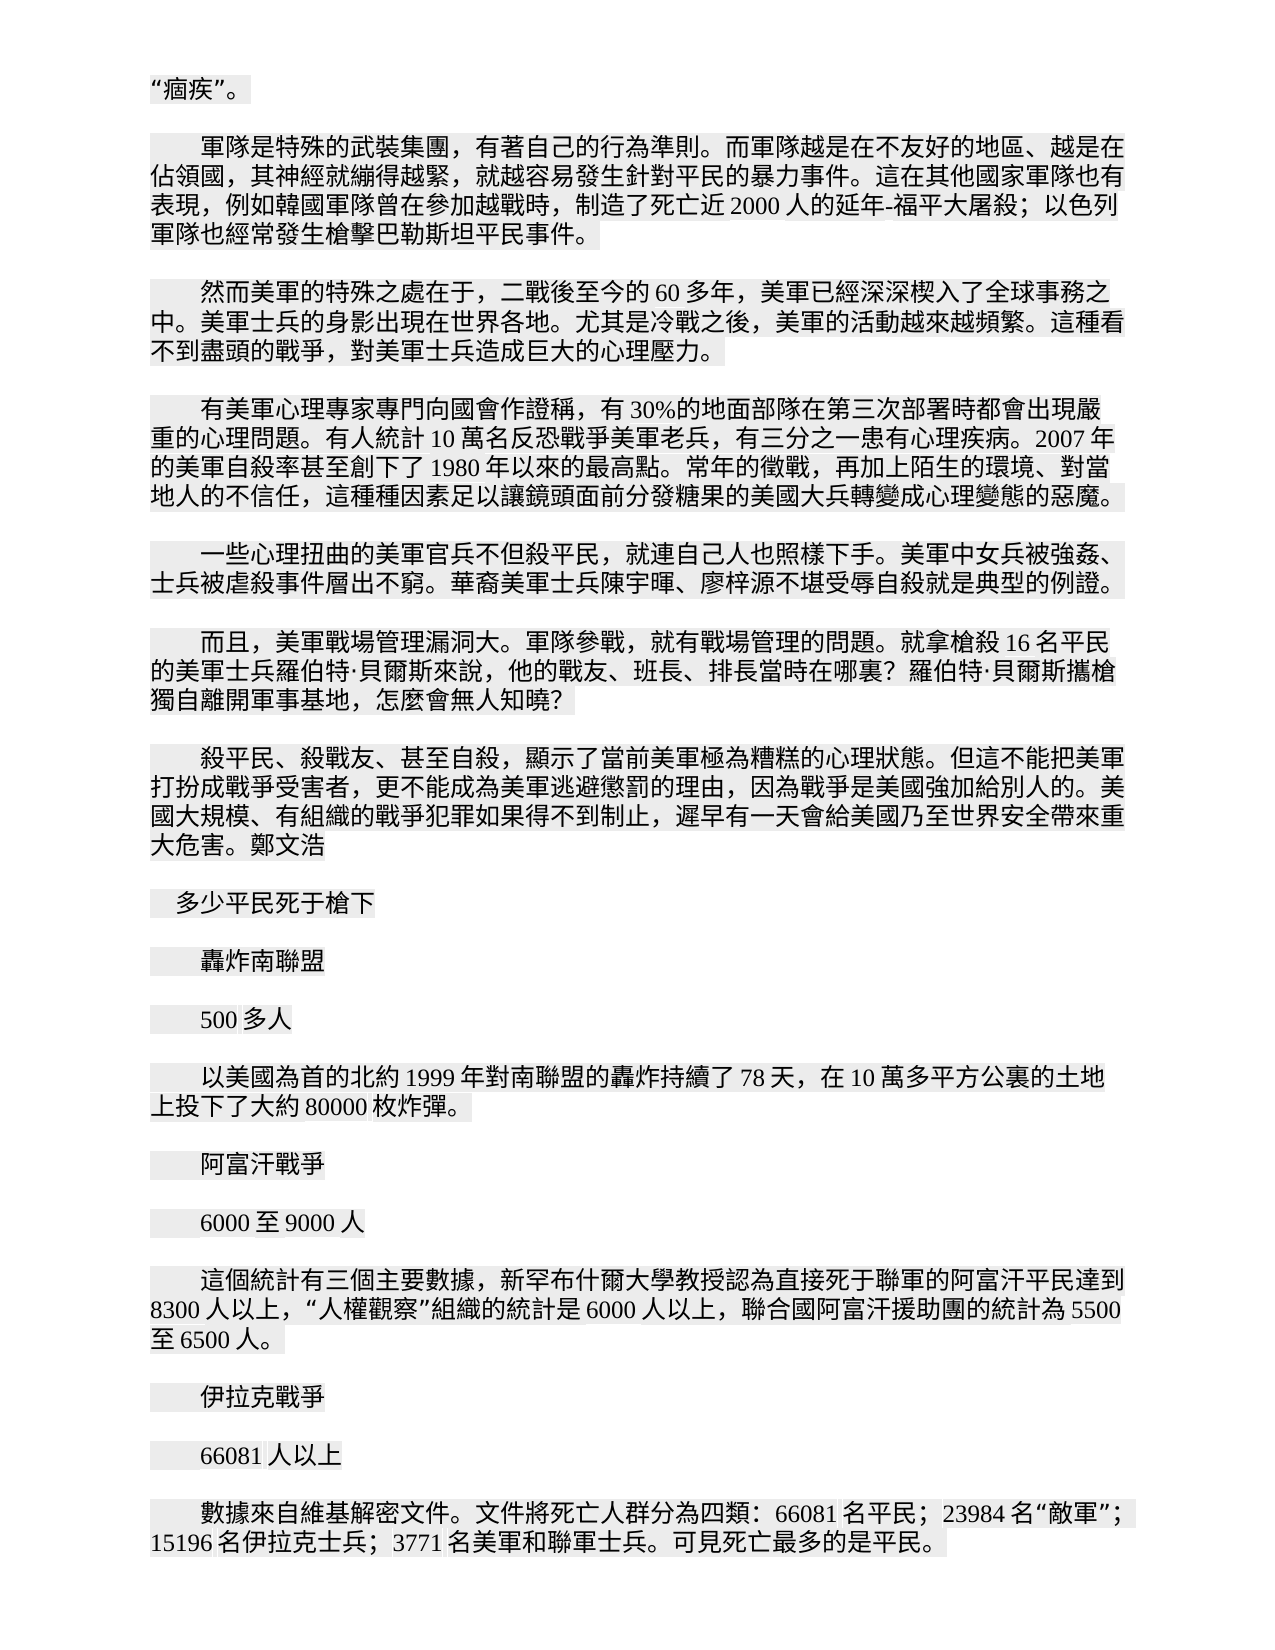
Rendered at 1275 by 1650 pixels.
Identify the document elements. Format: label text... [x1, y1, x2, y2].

text 屢屢屠殺無辜平民 美國大兵如此瘋狂為哪般？ 2012年03月19日 16:44:28 來源： 北京晚報 新華微博 近日，美軍士兵羅伯特‧貝爾斯走出位于坎大哈省的軍事基地，闖入附近村莊，槍殺了16名正在睡夢中的阿富汗平民，這一惡性事件引起了世界各國媒體的廣泛關注。美軍被譽為世界上最強大的軍隊，但荷槍實彈的美軍士兵卻常常發生槍擊作戰地區平民的惡性事件。是霸權主義作祟，還是戰場和軍隊扭曲了人性？美國總統奧巴馬顯然已無暇思考這個問題，因為美軍槍殺16名阿富汗平民事件已經成為了阿富汗反美運動的新導火索。那麼，今天就讓我們先來分析一下個中原因。 動輒拿平民開刀 “美式屠殺”由來已久 沒有任何警告，屠殺就開始了。在越南美萊村的一座寺廟裏，大約20名婦女和兒童全部被從身後射來的步槍子彈打死。一名美軍士兵端著M-16步槍朝兩個正在走路的小男孩開槍，大一點的男孩倒在另一個男孩身上想保護他，士兵就朝他們不斷開槍，直到兩個男孩都死去。另外一群婦女兒童被命令沿著一條水渠排好，隨後美軍士兵把他們全部射倒。其中一個渾身是血的小男孩從水渠裏爬出來。美軍士兵追上他，把他扔進溝裏，又向他開槍…… ——美萊村大屠殺 即便從西方媒體本身的報道來看，駐外美軍槍殺阿富汗平民的事件也不是一次兩次了。甚至可以說，美軍一線士兵動輒拿平民開刀的“泄憤”方式，已經成為一種惡劣的傳統。 上面描述的就是發生在1968年3月的越戰美萊村大屠殺，是美軍槍殺平民的一個典型代表。當時一個連的美軍，在兩個連的掩護下，進入越南的美萊村，清剿所謂的“越南民族解放陣線第48營”，沒發現任何敵人。然而，由威廉‧凱利少尉率領的士兵，開始朝著他們認為有敵人的地方肆意地開槍。這場大屠殺曝光後，震驚了整個世界。美國官方的說法是槍殺了128人，而實際的數字有500人。 不過，美萊村的大屠殺，只不過喚醒了世人：所謂美國這個民主國家的軍隊，照樣能幹出禽獸不如的事情。但從美軍本身來講，並沒有多大的改觀。只要美軍還在發動對外戰爭，只要美軍依然有海外基地，這種獸行就依然上演。反恐戰爭就開創了美軍屠殺平民的新階段。 和克林頓政府時期的非接觸作戰相比，布什政府的反恐戰爭加入了大規模地面作戰的內容，這也為美軍屠殺平民創立了條件。實際上，這次美軍士兵槍殺阿富汗平民，是在美軍撤出伊拉克、急于恢復阿富汗局勢的條件下發生的，因此得到了世界關注。 而在反恐戰爭初期，美軍大規模空中打擊和地面作戰，誤炸、殺害阿富汗、伊拉克的平民的事件常有發生，但由于次數太多和美國當局的刻意掩蓋已經被世人遺忘。在連綿不斷的反恐特種作戰中，美軍殺害平民早已成為司空見慣的常事。就連美國的私人承包商黑水公司，都能在2007年犯下槍殺17名巴格達平民的事情。 此外，和美軍士兵直接槍殺平民相比，美國無處不在的空中打擊，更是屠殺平民的主要來源。而這方面的責任追究，幾乎為零 為何敢“一而再 再而三” 霸權讓公正難堪 以美萊村屠殺為例，血案在被媒體曝光後，美軍才迫不得已調查了相關美軍人員。總共有26人被起訴，最後有25人被釋放，僅有威廉‧凱利被判無期徒刑。而此人上訴後，居然被減刑至4個半月。 佔領和被佔領，是美國與阿富汗、伊拉克的特殊國與國關係；小國面對霸權的無奈，忠實地反映了國際社會不平等的行為規則。這就造成美軍槍殺平民不斷，卻難以得到追究的奇特現象。 據美國媒體16日報道，3月11日制造16名阿富汗平民死亡的美國士兵羅伯特‧貝爾斯已經送出阿富汗境內，押回美國關押。至于其能否受到公正的審判，就遙遙無期了。而且美軍公布了錄像來證明，制造屠殺的只有一人，這明顯與阿方指控多名美軍參與其中的看法不符。這也表明美軍方在掩蓋相關真相。 出于所謂法治國家的狡辯，美國聲稱不把犯罪士兵交由當地國處理，是因為當地法制不健全，缺乏對嫌疑人的保護。但實際上，美國士兵制造的種種針對平民的屠殺行為，已經不能用普通的刑法來衡量，而是戰爭犯罪。然而對戰爭罪犯的審判，只有在戰場上打敗他們才有可能實現。紐倫堡、東京大審判都是如此。中國也是憑借戰勝國的身份，開始了對南京大屠殺戰爭罪犯的審判。而美軍作為超級大國、作為佔領者，是不可能接受這樣的後果的。一些西方國際組織還煞有介事地提出對美國總統和相關軍方高官的“戰爭罪行”訴訟，但只能成為證明西方偽善的遮羞布。 霸權可以暫時讓正義難堪。但受害國人民不可能對此無動于衷。美國既然可以不顧法律道義，憑借軍力在佔領國肆意橫行，那麼受害民眾就可以尋求屬于自身的正義。在可以想見的未來，美軍在阿富汗甚至伊拉克的日子，並不會好過。 殺平民 殺戰友 殺自己 全金屬外殼在扭曲 加入海軍陸戰隊的一群年輕人被剃了光頭，負責訓練他們的上校時常羞辱他們，還給他們取難聽的外號。“傻瓜比爾”由于是胖子，動作老是出錯，成為最經常被上校修理的人。就在出發前往戰場的那晚，“傻瓜比爾”在他的槍裏裝滿“全金屬外殼子彈”，一槍打死上校，然後含槍自殺；被編入新聞組的“班長小醜”，被長官派去前線採訪，他看見年輕的士兵們已經麻木，在屍體旁飲酒、一面笑一面在直升機上掃射逃走的村民……——《全金屬外殼》 《全金屬外殼》是一部描述美國海軍陸戰隊參與越戰的經典影片，上文描述的就是電影中的情節。雖然現在的美軍和越戰時相比有了巨大變化，但該片依然顯示了美軍內部的“痼疾”。 軍隊是特殊的武裝集團，有著自己的行為準則。而軍隊越是在不友好的地區、越是在佔領國，其神經就繃得越緊，就越容易發生針對平民的暴力事件。這在其他國家軍隊也有表現，例如韓國軍隊曾在參加越戰時，制造了死亡近2000人的延年-福平大屠殺；以色列軍隊也經常發生槍擊巴勒斯坦平民事件。 然而美軍的特殊之處在于，二戰後至今的60多年，美軍已經深深楔入了全球事務之中。美軍士兵的身影出現在世界各地。尤其是冷戰之後，美軍的活動越來越頻繁。這種看不到盡頭的戰爭，對美軍士兵造成巨大的心理壓力。 有美軍心理專家專門向國會作證稱，有30%的地面部隊在第三次部署時都會出現嚴重的心理問題。有人統計10萬名反恐戰爭美軍老兵，有三分之一患有心理疾病。2007年的美軍自殺率甚至創下了1980年以來的最高點。常年的徵戰，再加上陌生的環境、對當地人的不信任，這種種因素足以讓鏡頭面前分發糖果的美國大兵轉變成心理變態的惡魔。 一些心理扭曲的美軍官兵不但殺平民，就連自己人也照樣下手。美軍中女兵被強姦、士兵被虐殺事件層出不窮。華裔美軍士兵陳宇暉、廖梓源不堪受辱自殺就是典型的例證。 而且，美軍戰場管理漏洞大。軍隊參戰，就有戰場管理的問題。就拿槍殺16名平民的美軍士兵羅伯特‧貝爾斯來說，他的戰友、班長、排長當時在哪裏？羅伯特‧貝爾斯攜槍獨自離開軍事基地，怎麼會無人知曉？ 殺平民、殺戰友、甚至自殺，顯示了當前美軍極為糟糕的心理狀態。但這不能把美軍打扮成戰爭受害者，更不能成為美軍逃避懲罰的理由，因為戰爭是美國強加給別人的。美國大規模、有組織的戰爭犯罪如果得不到制止，遲早有一天會給美國乃至世界安全帶來重大危害。鄭文浩 多少平民死于槍下 轟炸南聯盟 500多人 以美國為首的北約1999年對南聯盟的轟炸持續了78天，在10萬多平方公裏的土地上投下了大約80000枚炸彈。 阿富汗戰爭 6000至9000人 這個統計有三個主要數據，新罕布什爾大學教授認為直接死于聯軍的阿富汗平民達到8300人以上，“人權觀察”組織的統計是6000人以上，聯合國阿富汗援助團的統計為5500至6500人。 伊拉克戰爭 66081人以上 數據來自維基解密文件。文件將死亡人群分為四類：66081名平民；23984名“敵軍”；15196名伊拉克士兵；3771名美軍和聯軍士兵。可見死亡最多的是平民。 最近十多年 約8萬人 鑒于對利比亞平民的死亡尚無統計數字，從目前的零星統計看，聯軍轟炸很可能已導致上百平民死亡。由此估算，從南聯盟軍事幹預至今，已致死平民約8萬人。 http://big5.xinhuanet.com/gate/big5/news.xinhuanet.com/world/2012-03/19/c_122853999_3.htm [150, 75, 1125, 1557]
